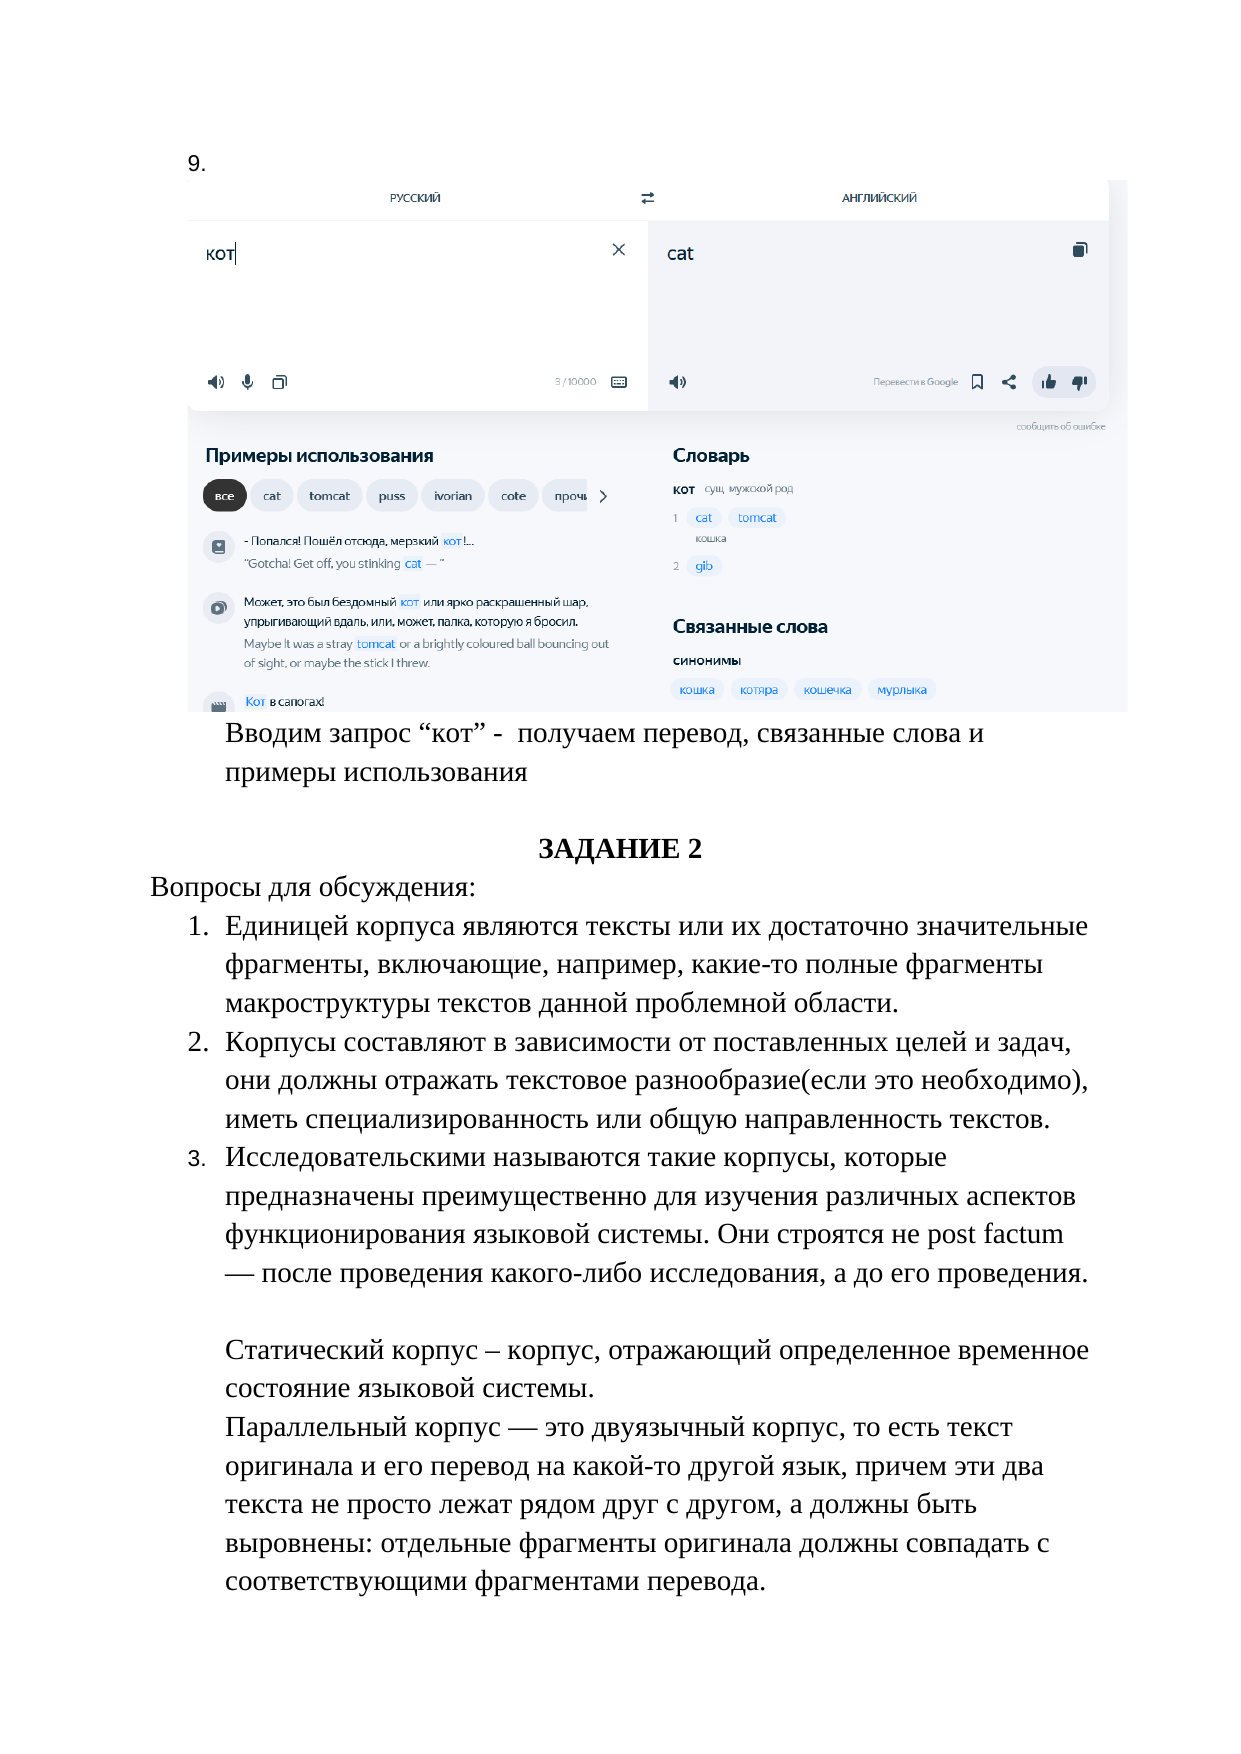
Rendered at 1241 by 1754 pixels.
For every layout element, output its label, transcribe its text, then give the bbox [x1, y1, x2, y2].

list Корпусы составляют в зависимости от поставленных целей и задач, они должны отражать текстовое разнообразие(если это необходимо), иметь специализированность или общую направленность текстов. [187, 1024, 1090, 1134]
text ЗАДАНИЕ 2 [150, 831, 1090, 864]
list Единицей корпуса являются тексты или их достаточно значительные фрагменты, включающие, например, какие-то полные фрагменты макроструктуры текстов данной проблемной области. [187, 908, 1090, 1019]
list Исследовательскими называются такие корпусы, которые предназначены преимущественно для изучения различных аспектов функционирования языковой системы. Они строятся не post factum — после проведения какого-либо исследования, а до его проведения. Статический корпус – корпус, отражающий определенное временное состояние языковой системы. Параллельный корпус — это двуязычный корпус, то есть текст оригинала и его перевод на какой-то другой язык, причем эти два текста не просто лежат рядом друг с другом, а должны быть выровнены: отдельные фрагменты оригинала должны совпадать с соответствующими фрагментами перевода. [187, 1139, 1090, 1597]
text Вводим запрос “кот” - получаем перевод, связанные слова и примеры использования [225, 715, 1090, 787]
text Вопросы для обсуждения: [150, 869, 1090, 903]
picture [187, 180, 1128, 712]
